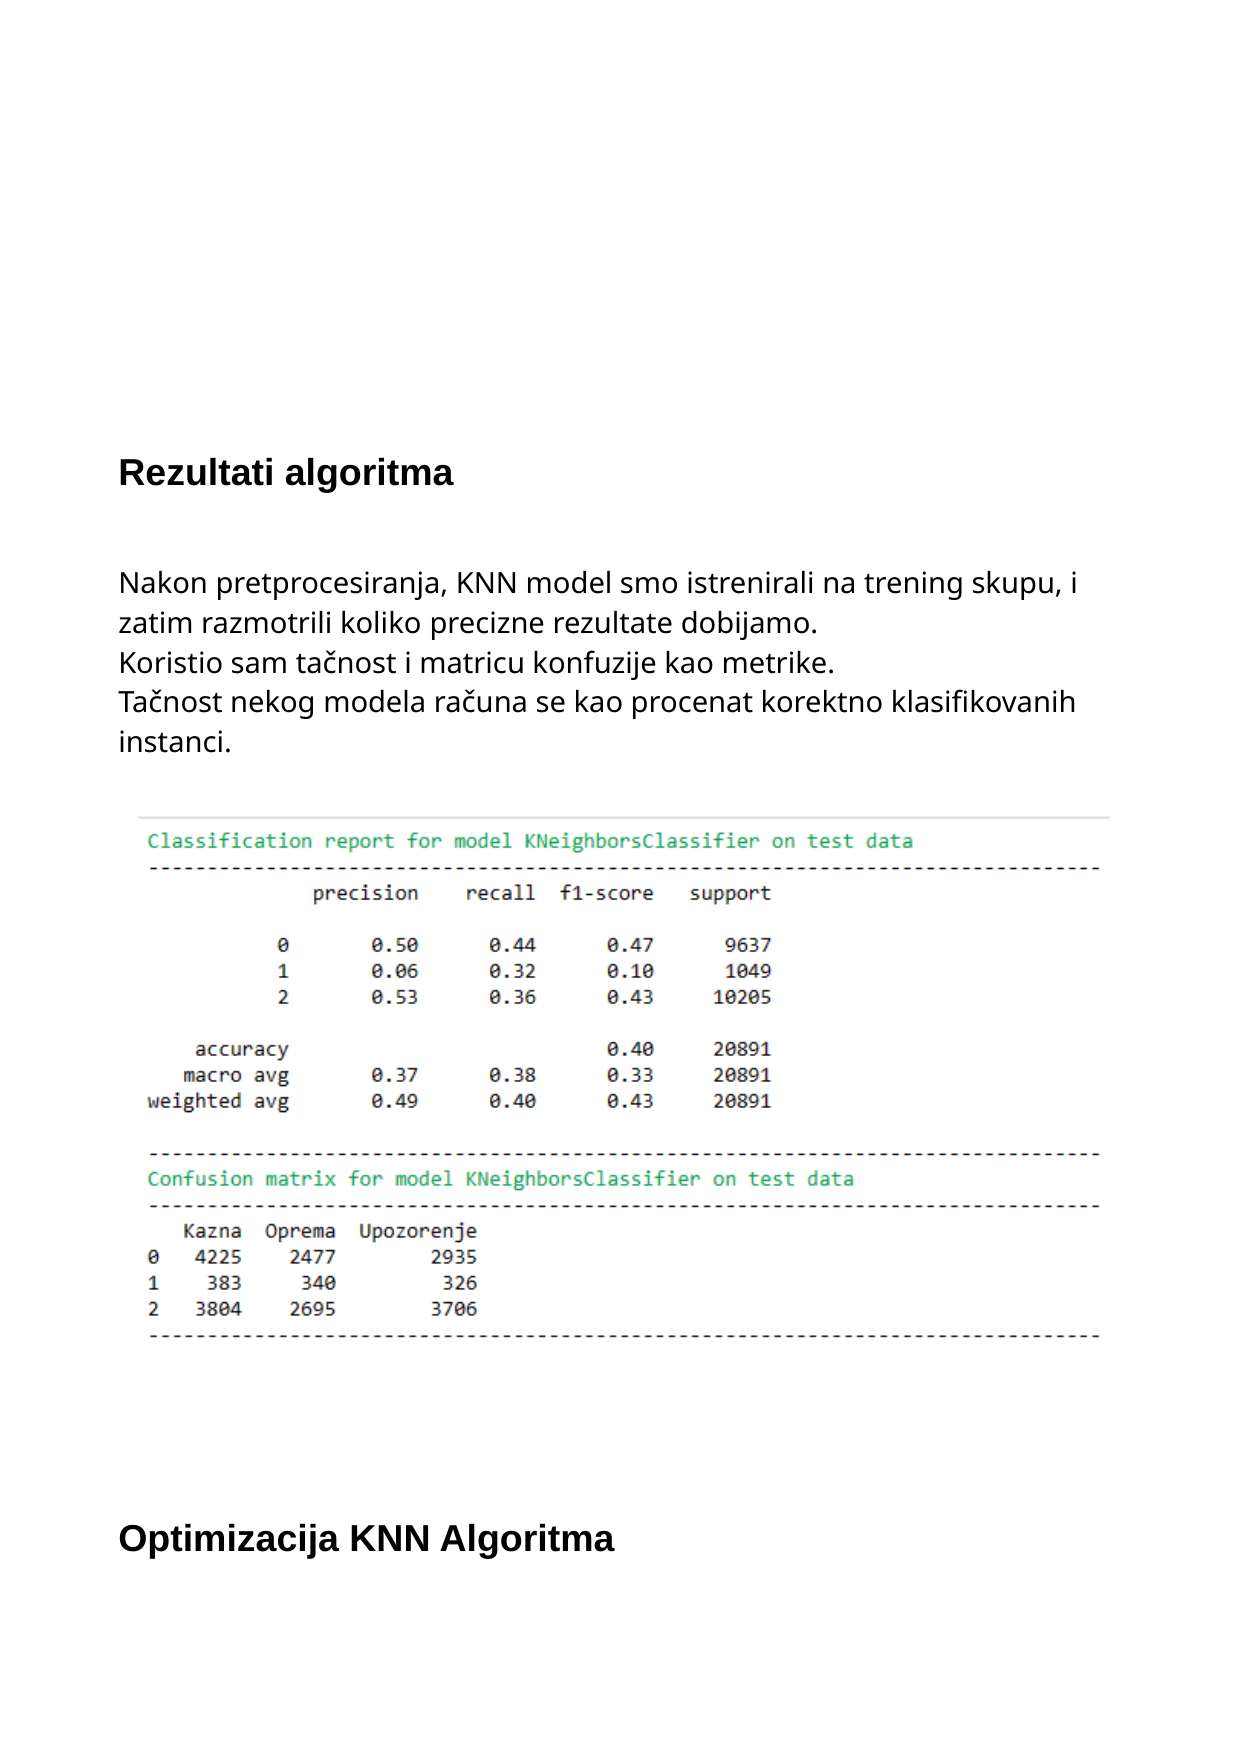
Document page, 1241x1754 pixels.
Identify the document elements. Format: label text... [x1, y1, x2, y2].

subtitle Optimizacija KNN Algoritma [118, 1516, 1122, 1559]
subtitle Rezultati algoritma [118, 450, 1122, 493]
text Tačnost nekog modela računa se kao procenat korektno klasifikovanih instanci. [118, 682, 1122, 761]
text Nakon pretprocesiranja, KNN model smo istrenirali na trening skupu, i zatim razmotrili koliko precizne rezultate dobijamo. Koristio sam tačnost i matricu konfuzije kao metrike. [118, 563, 1122, 682]
picture [105, 816, 1110, 1348]
